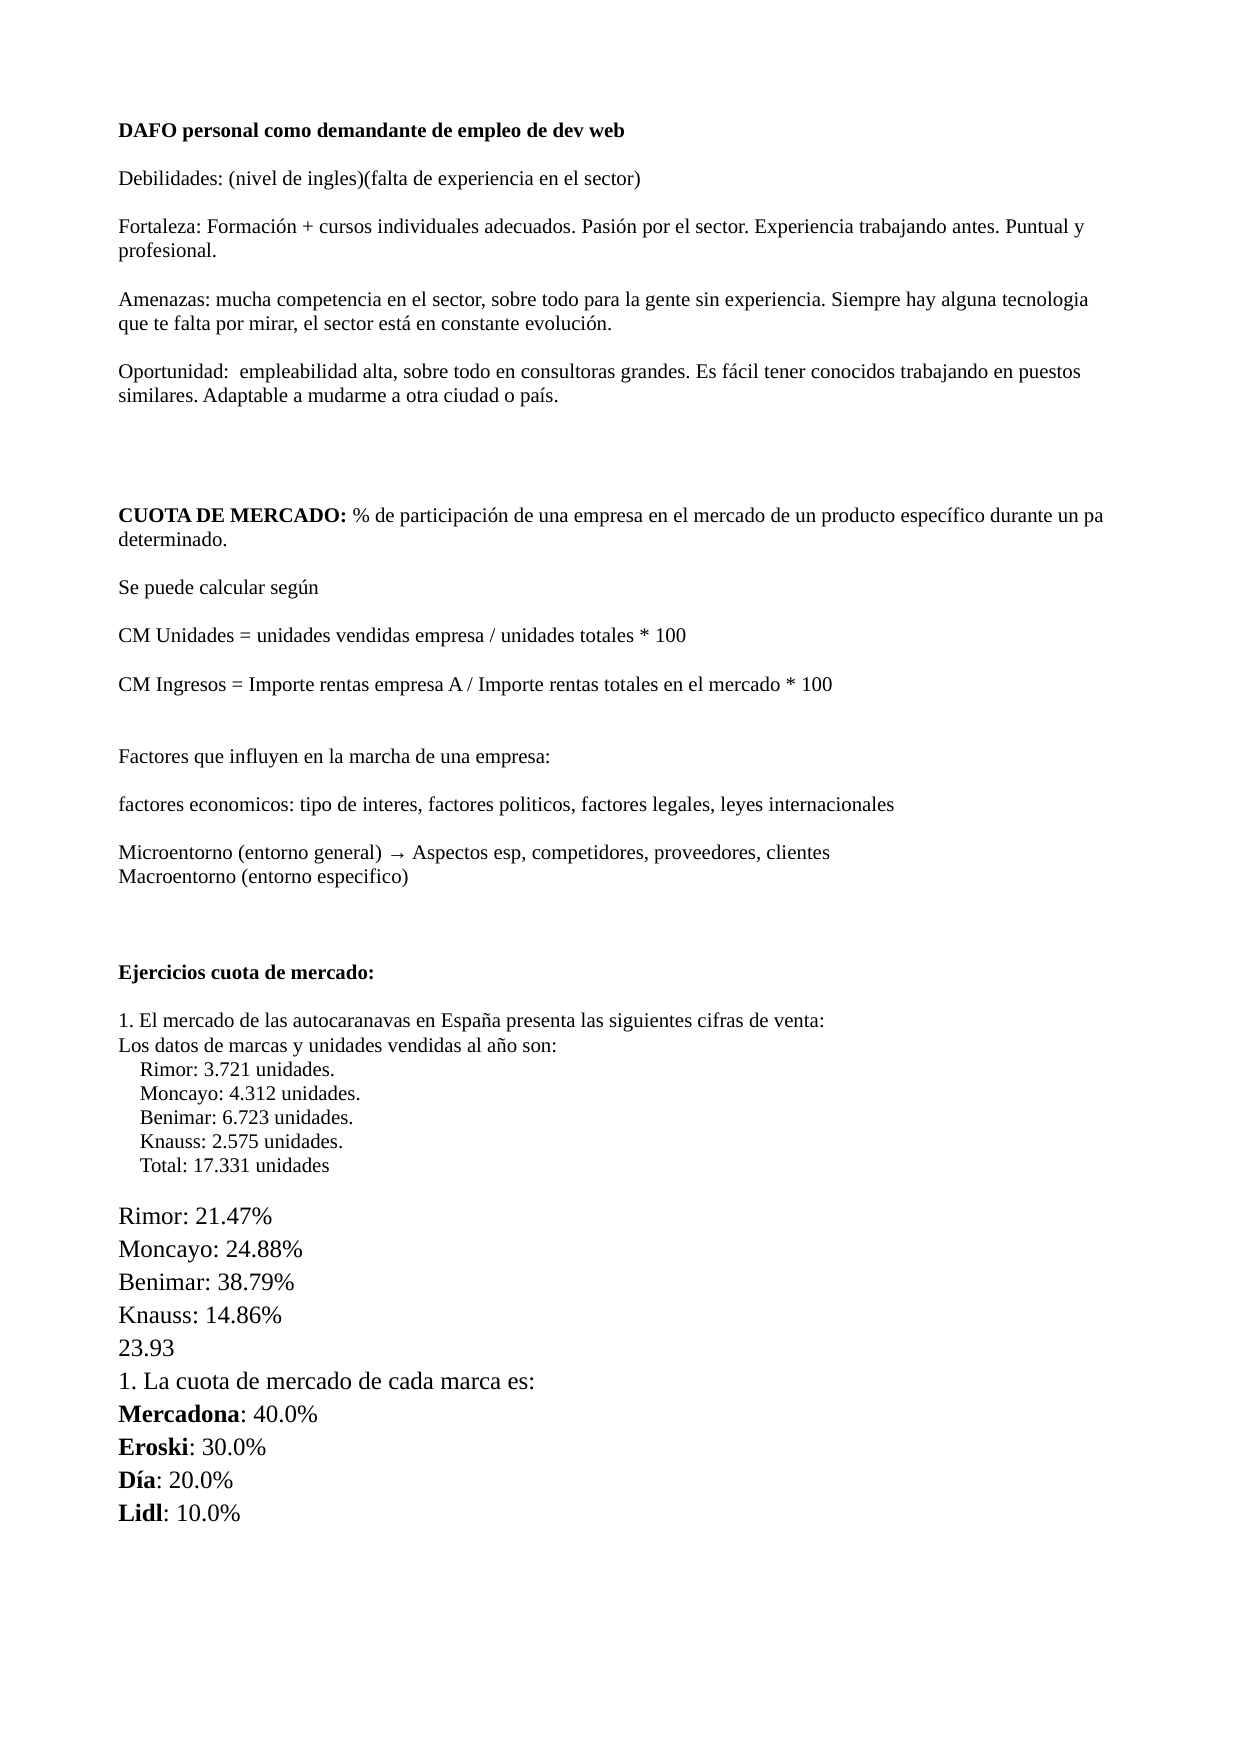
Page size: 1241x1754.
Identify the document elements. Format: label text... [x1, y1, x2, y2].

text 1. El mercado de las autocaranavas en España presenta las siguientes cifras de venta: [118, 1008, 1122, 1032]
text Benimar: 38.79% [118, 1267, 1122, 1296]
text Oportunidad: empleabilidad alta, sobre todo en consultoras grandes. Es fácil tener conocidos trabajando en puestos similares. Adaptable a mudarme a otra ciudad o país. [118, 359, 1122, 407]
text  Total: 17.331 unidades [118, 1153, 1122, 1177]
text Se puede calcular según [118, 575, 1122, 599]
text  Knauss: 2.575 unidades. [118, 1129, 1122, 1153]
text Lidl: 10.0% [118, 1498, 1122, 1527]
text Los datos de marcas y unidades vendidas al año son: [118, 1032, 1122, 1057]
text  Rimor: 3.721 unidades. [118, 1057, 1122, 1081]
text 1. La cuota de mercado de cada marca es: [118, 1366, 1122, 1395]
text  Benimar: 6.723 unidades. [118, 1105, 1122, 1129]
text DAFO personal como demandante de empleo de dev web [118, 118, 1122, 142]
text CUOTA DE MERCADO: % de participación de una empresa en el mercado de un producto específico durante un pa determinado. [118, 503, 1122, 551]
text Mercadona: 40.0% [118, 1399, 1122, 1428]
text 23.93 [118, 1333, 1122, 1362]
text CM Ingresos = Importe rentas empresa A / Importe rentas totales en el mercado * 100 [118, 672, 1122, 696]
text Fortaleza: Formación + cursos individuales adecuados. Pasión por el sector. Experiencia trabajando antes. Puntual y profesional. [118, 214, 1122, 262]
text Microentorno (entorno general) → Aspectos esp, competidores, proveedores, clientes [118, 840, 1122, 864]
text Ejercicios cuota de mercado: [118, 960, 1122, 984]
text  Moncayo: 4.312 unidades. [118, 1081, 1122, 1105]
text Eroski: 30.0% [118, 1432, 1122, 1461]
text Knauss: 14.86% [118, 1300, 1122, 1329]
text factores economicos: tipo de interes, factores politicos, factores legales, leyes internacionales [118, 792, 1122, 816]
text Macroentorno (entorno especifico) [118, 864, 1122, 888]
text Debilidades: (nivel de ingles)(falta de experiencia en el sector) [118, 166, 1122, 190]
text Moncayo: 24.88% [118, 1234, 1122, 1263]
text Día: 20.0% [118, 1465, 1122, 1494]
text CM Unidades = unidades vendidas empresa / unidades totales * 100 [118, 623, 1122, 647]
text Amenazas: mucha competencia en el sector, sobre todo para la gente sin experiencia. Siempre hay alguna tecnologia que te falta por mirar, el sector está en constante evolución. [118, 287, 1122, 335]
text Rimor: 21.47% [118, 1201, 1122, 1230]
text Factores que influyen en la marcha de una empresa: [118, 744, 1122, 768]
